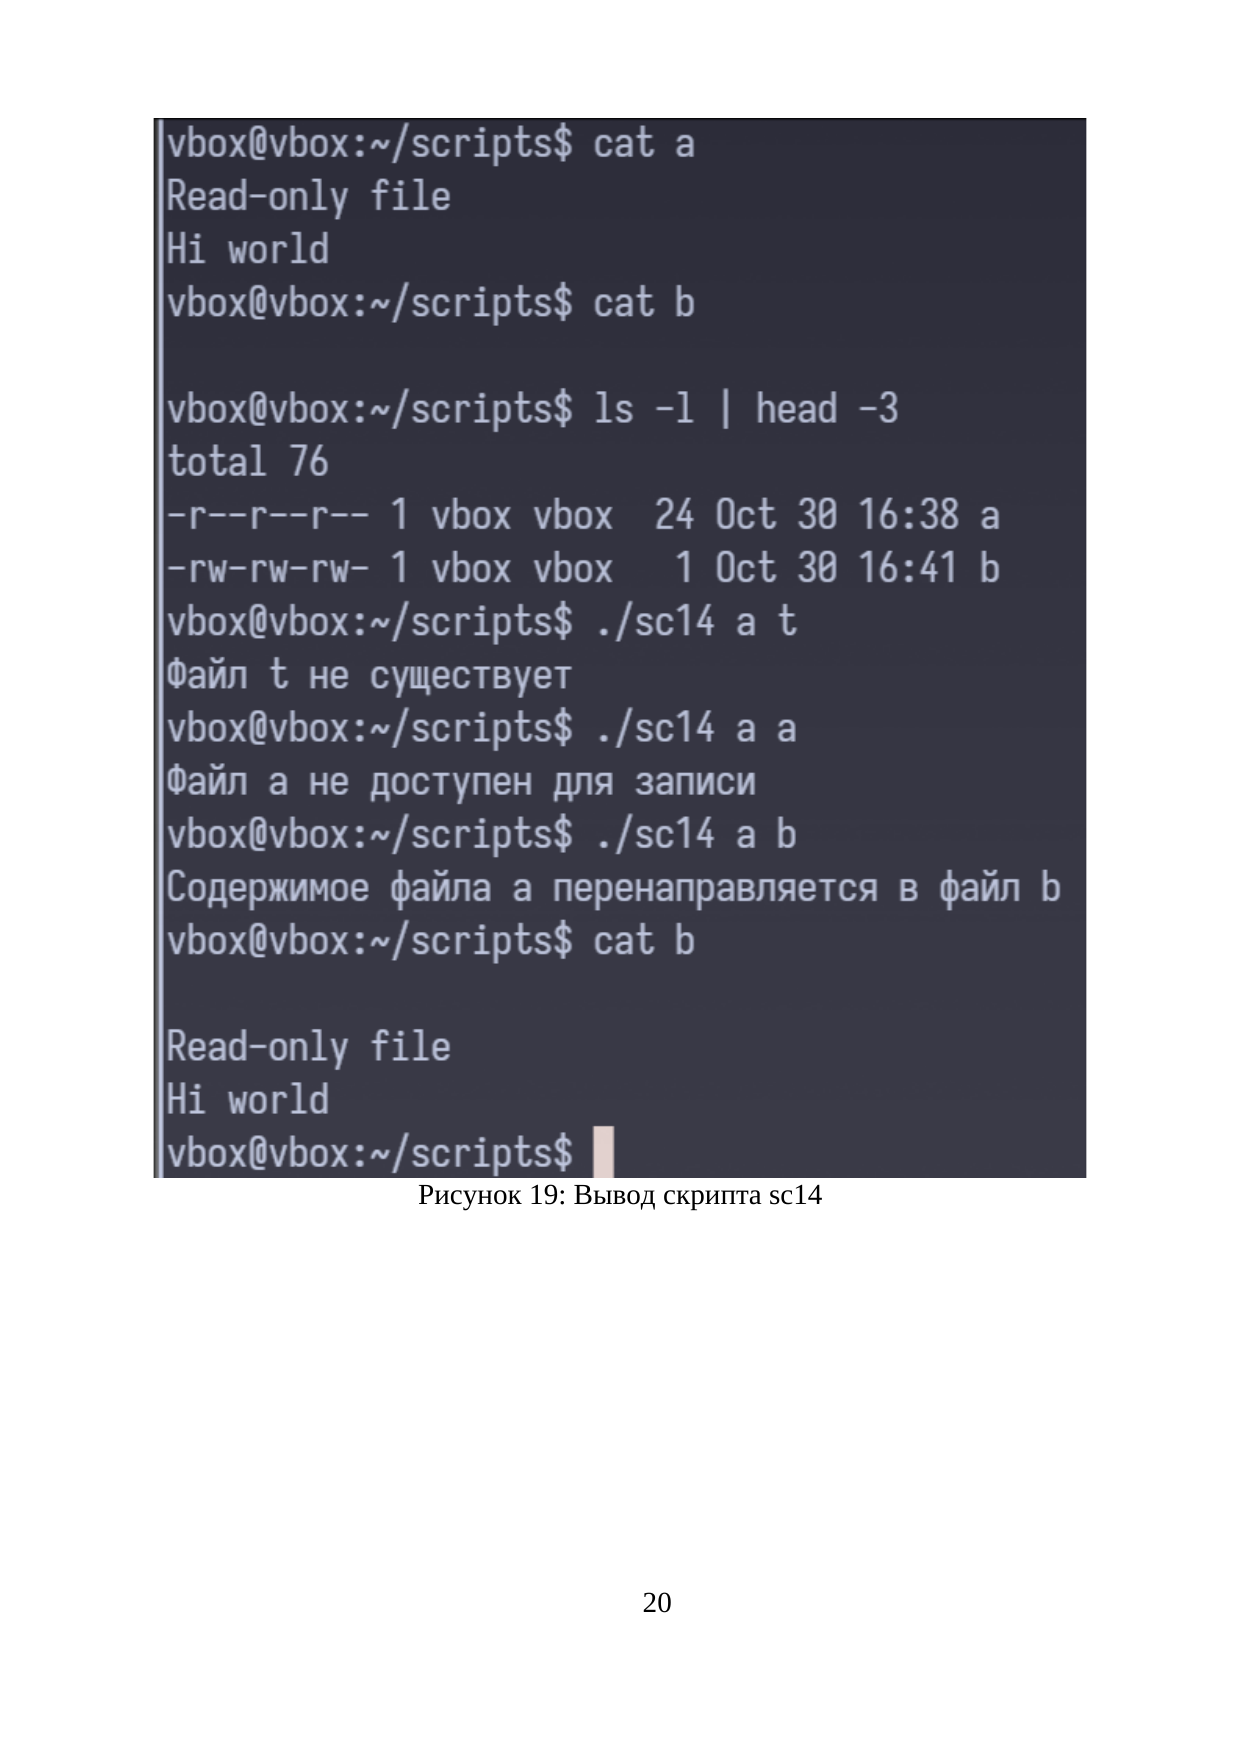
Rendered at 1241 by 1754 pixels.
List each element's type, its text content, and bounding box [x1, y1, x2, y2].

picture [153, 118, 1087, 1178]
text Рисунок 19: Вывод скрипта sc14 [154, 1178, 1087, 1211]
